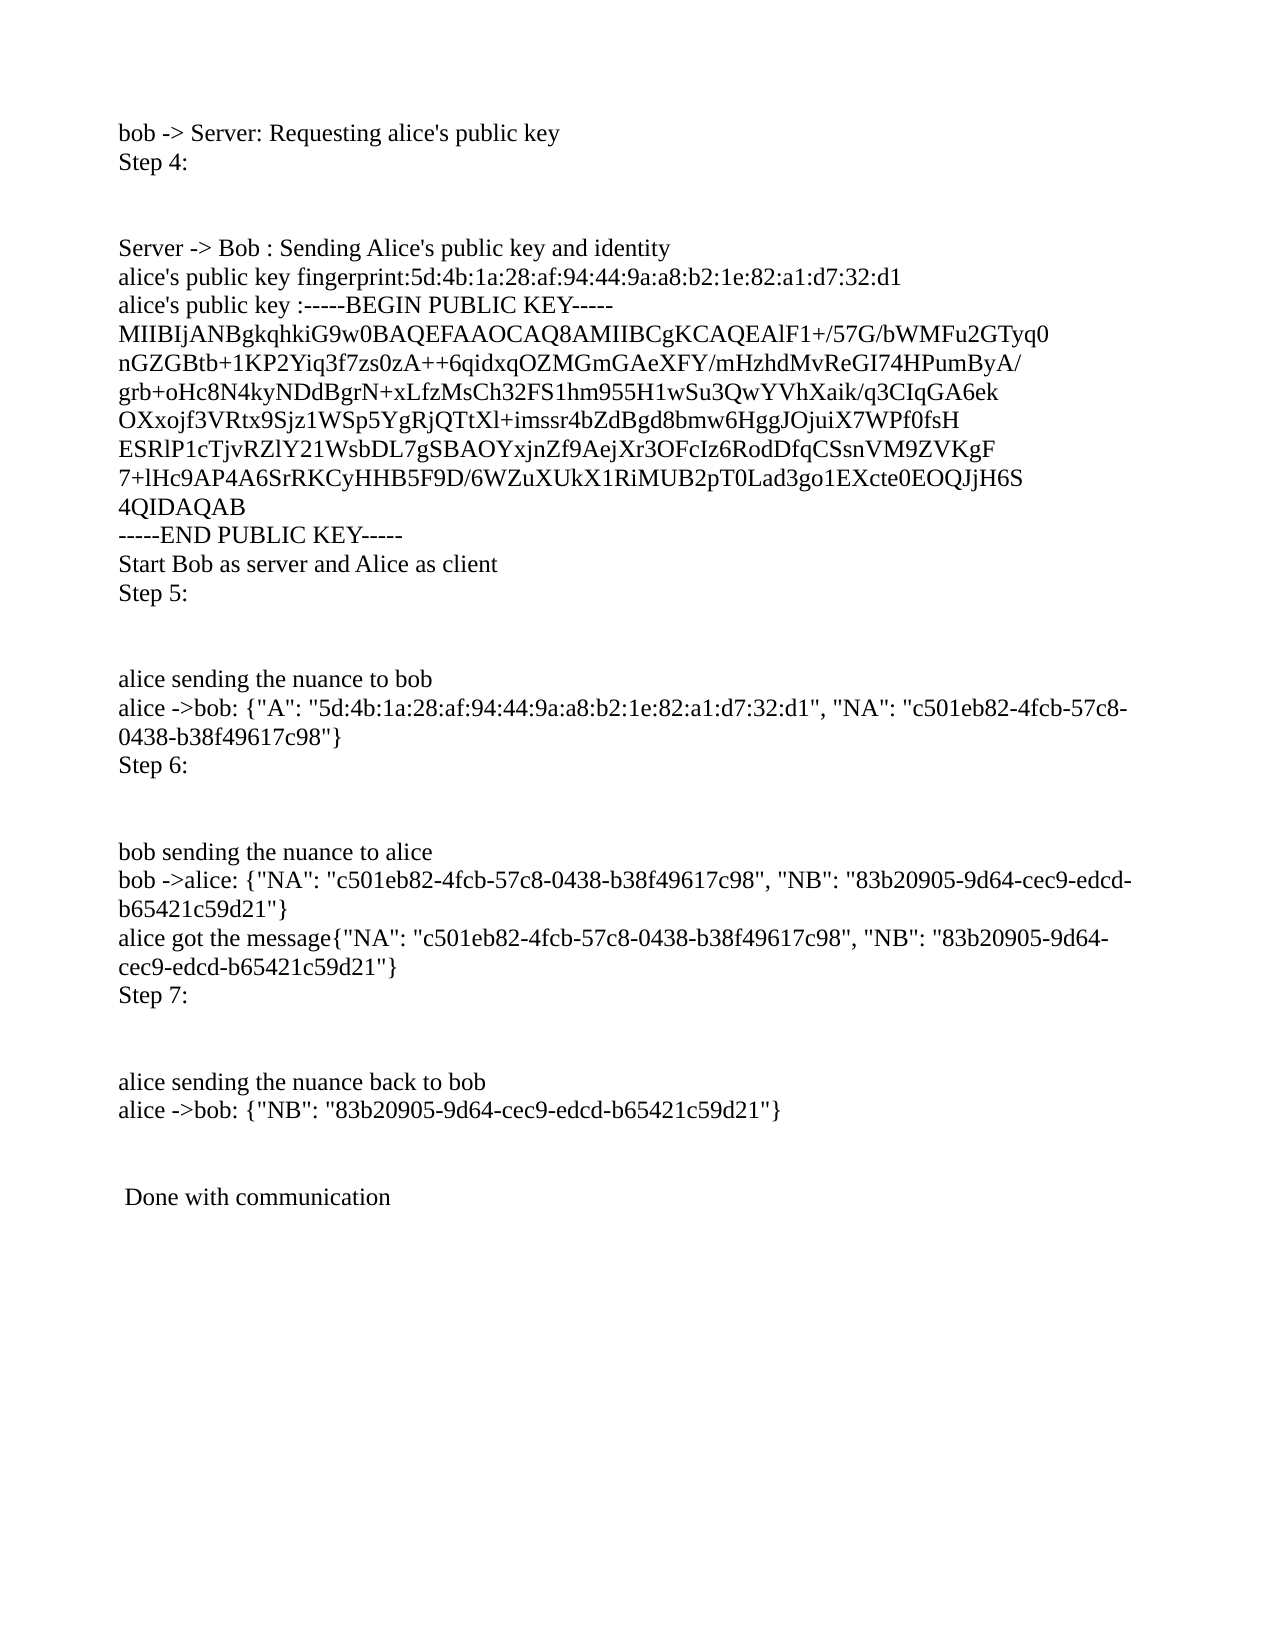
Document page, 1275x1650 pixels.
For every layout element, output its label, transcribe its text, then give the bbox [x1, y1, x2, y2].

text Step 6: [118, 751, 1157, 779]
text ESRlP1cTjvRZlY21WsbDL7gSBAOYxjnZf9AejXr3OFcIz6RodDfqCSsnVM9ZVKgF [118, 434, 1157, 463]
text alice sending the nuance back to bob [118, 1067, 1157, 1096]
text alice got the message{"NA": "c501eb82-4fcb-57c8-0438-b38f49617c98", "NB": "83b20905-9d64-cec9-edcd-b65421c59d21"} [118, 923, 1157, 981]
text alice ->bob: {"A": "5d:4b:1a:28:af:94:44:9a:a8:b2:1e:82:a1:d7:32:d1", "NA": "c501eb82-4fcb-57c8-0438-b38f49617c98"} [118, 693, 1157, 751]
text MIIBIjANBgkqhkiG9w0BAQEFAAOCAQ8AMIIBCgKCAQEAlF1+/57G/bWMFu2GTyq0 [118, 319, 1157, 348]
text bob -> Server: Requesting alice's public key [118, 118, 1157, 147]
text alice sending the nuance to bob [118, 664, 1157, 693]
text Step 5: [118, 578, 1157, 607]
text grb+oHc8N4kyNDdBgrN+xLfzMsCh32FS1hm955H1wSu3QwYVhXaik/q3CIqGA6ek [118, 377, 1157, 406]
text bob sending the nuance to alice [118, 837, 1157, 866]
text alice's public key fingerprint:5d:4b:1a:28:af:94:44:9a:a8:b2:1e:82:a1:d7:32:d1 [118, 262, 1157, 291]
text Server -> Bob : Sending Alice's public key and identity [118, 233, 1157, 262]
text 4QIDAQAB [118, 492, 1157, 521]
text nGZGBtb+1KP2Yiq3f7zs0zA++6qidxqOZMGmGAeXFY/mHzhdMvReGI74HPumByA/ [118, 348, 1157, 377]
text bob ->alice: {"NA": "c501eb82-4fcb-57c8-0438-b38f49617c98", "NB": "83b20905-9d64-cec9-edcd-b65421c59d21"} [118, 866, 1157, 923]
text Step 7: [118, 981, 1157, 1009]
text -----END PUBLIC KEY----- [118, 521, 1157, 549]
text Step 4: [118, 147, 1157, 176]
text Done with communication [118, 1182, 1157, 1211]
text OXxojf3VRtx9Sjz1WSp5YgRjQTtXl+imssr4bZdBgd8bmw6HggJOjuiX7WPf0fsH [118, 406, 1157, 434]
text Start Bob as server and Alice as client [118, 549, 1157, 578]
text alice ->bob: {"NB": "83b20905-9d64-cec9-edcd-b65421c59d21"} [118, 1096, 1157, 1124]
text alice's public key :-----BEGIN PUBLIC KEY----- [118, 291, 1157, 319]
text 7+lHc9AP4A6SrRKCyHHB5F9D/6WZuXUkX1RiMUB2pT0Lad3go1EXcte0EOQJjH6S [118, 463, 1157, 492]
